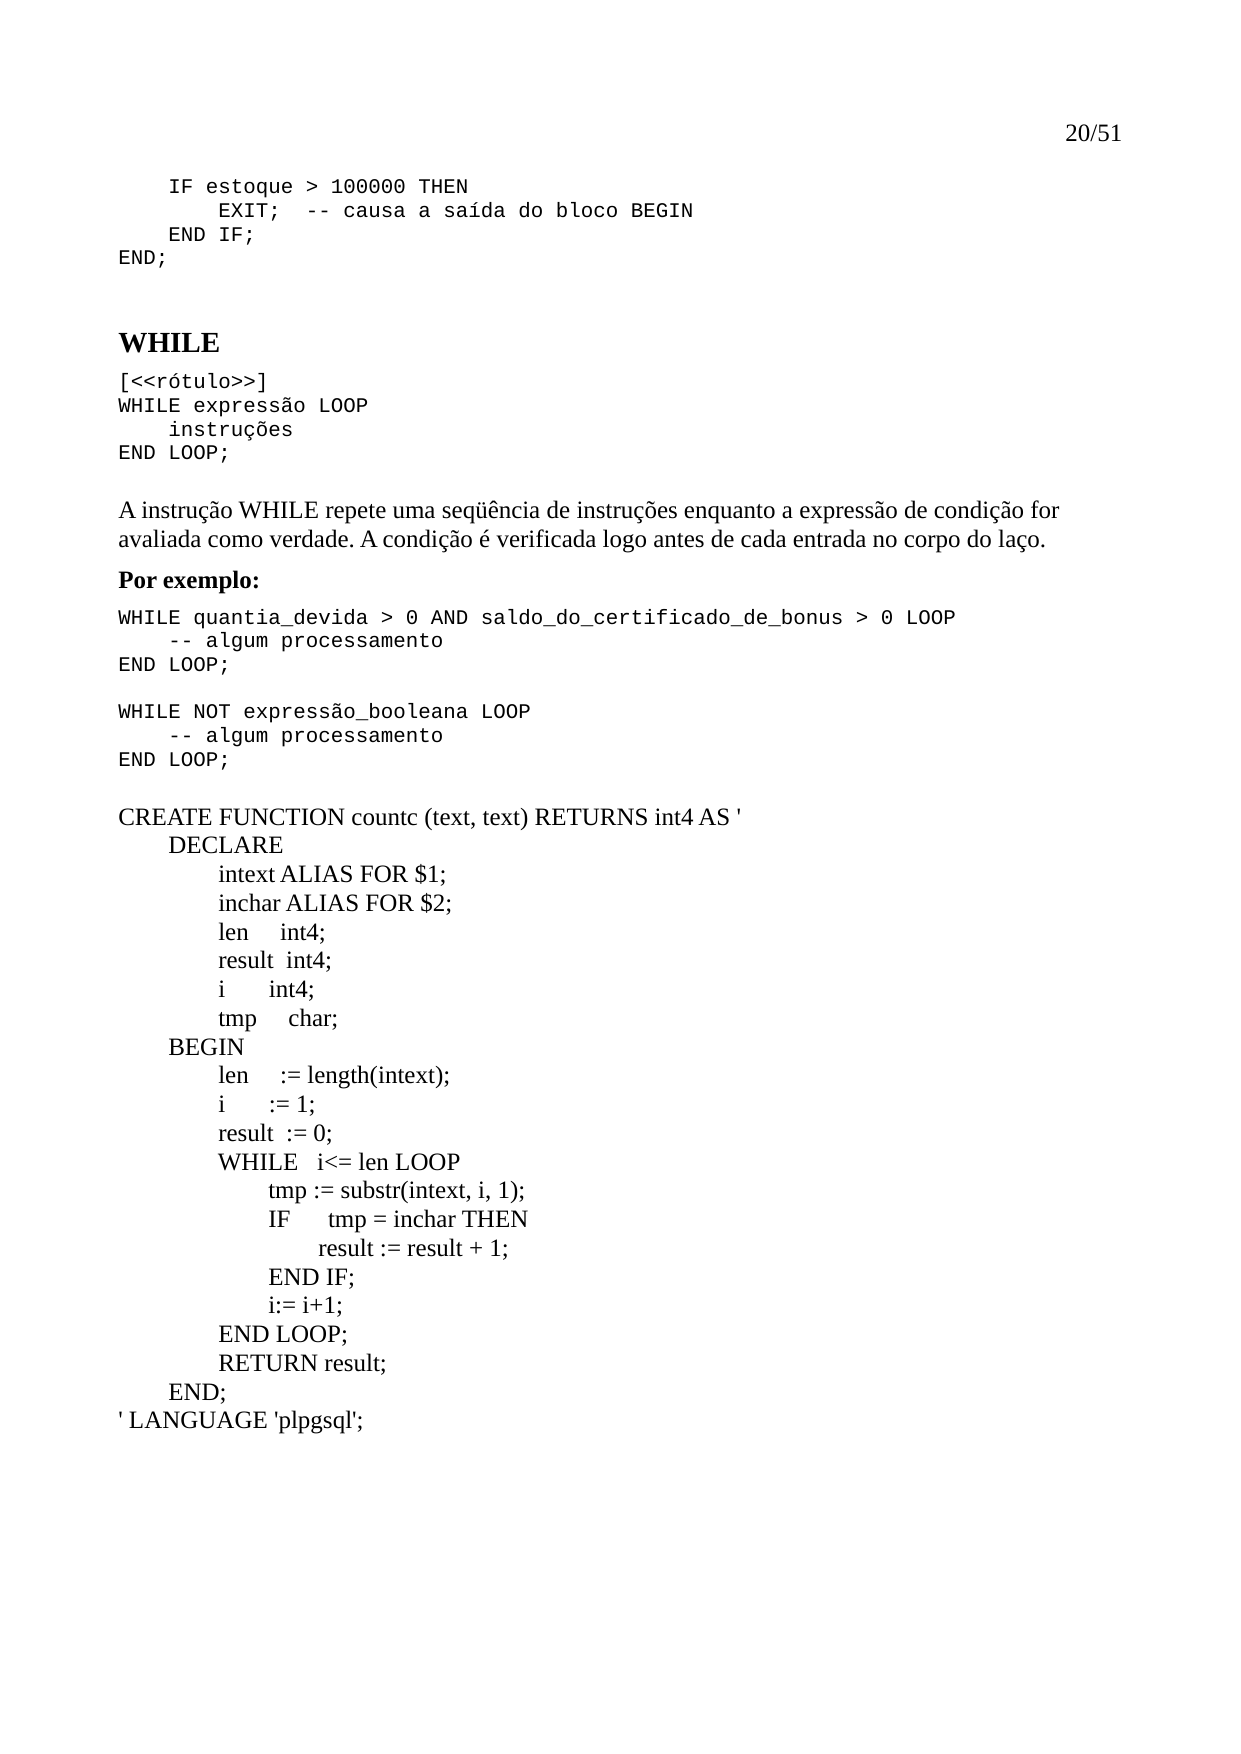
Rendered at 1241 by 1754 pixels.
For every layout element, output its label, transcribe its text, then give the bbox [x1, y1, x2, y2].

text intext ALIAS FOR $1; [118, 859, 1122, 888]
text -- algum processamento [118, 725, 1122, 749]
text i := 1; [118, 1089, 1122, 1118]
text END; [118, 1377, 1122, 1406]
text WHILE expressão LOOP [118, 395, 1122, 419]
text Por exemplo: [118, 566, 1122, 594]
text len := length(intext); [118, 1061, 1122, 1089]
subtitle WHILE [118, 325, 1122, 359]
text tmp char; [118, 1003, 1122, 1032]
text -- algum processamento [118, 630, 1122, 654]
text result int4; [118, 946, 1122, 974]
text END LOOP; [118, 1319, 1122, 1348]
text inchar ALIAS FOR $2; [118, 888, 1122, 917]
text END IF; [118, 1262, 1122, 1291]
text END LOOP; [118, 749, 1122, 772]
text len int4; [118, 917, 1122, 946]
text END LOOP; [118, 442, 1122, 466]
text END LOOP; [118, 654, 1122, 678]
text CREATE FUNCTION countc (text, text) RETURNS int4 AS ' [118, 802, 1122, 831]
text BEGIN [118, 1032, 1122, 1061]
text EXIT; -- causa a saída do bloco BEGIN [118, 200, 1122, 224]
text [<<rótulo>>] [118, 371, 1122, 395]
text IF estoque > 100000 THEN [118, 176, 1122, 200]
text END; [118, 247, 1122, 271]
text ' LANGUAGE 'plpgsql'; [118, 1406, 1122, 1434]
text END IF; [118, 224, 1122, 247]
text DECLARE [118, 831, 1122, 859]
text instruções [118, 419, 1122, 442]
text RETURN result; [118, 1348, 1122, 1377]
text WHILE quantia_devida > 0 AND saldo_do_certificado_de_bonus > 0 LOOP [118, 607, 1122, 630]
text tmp := substr(intext, i, 1); [118, 1176, 1122, 1204]
text i:= i+1; [118, 1291, 1122, 1319]
text WHILE NOT expressão_booleana LOOP [118, 701, 1122, 725]
text result := result + 1; [118, 1233, 1122, 1262]
text WHILE i<= len LOOP [118, 1147, 1122, 1176]
text i int4; [118, 974, 1122, 1003]
text A instrução WHILE repete uma seqüência de instruções enquanto a expressão de condição for avaliada como verdade. A condição é verificada logo antes de cada entrada no corpo do laço. [118, 496, 1122, 553]
text result := 0; [118, 1118, 1122, 1147]
text IF tmp = inchar THEN [118, 1204, 1122, 1233]
